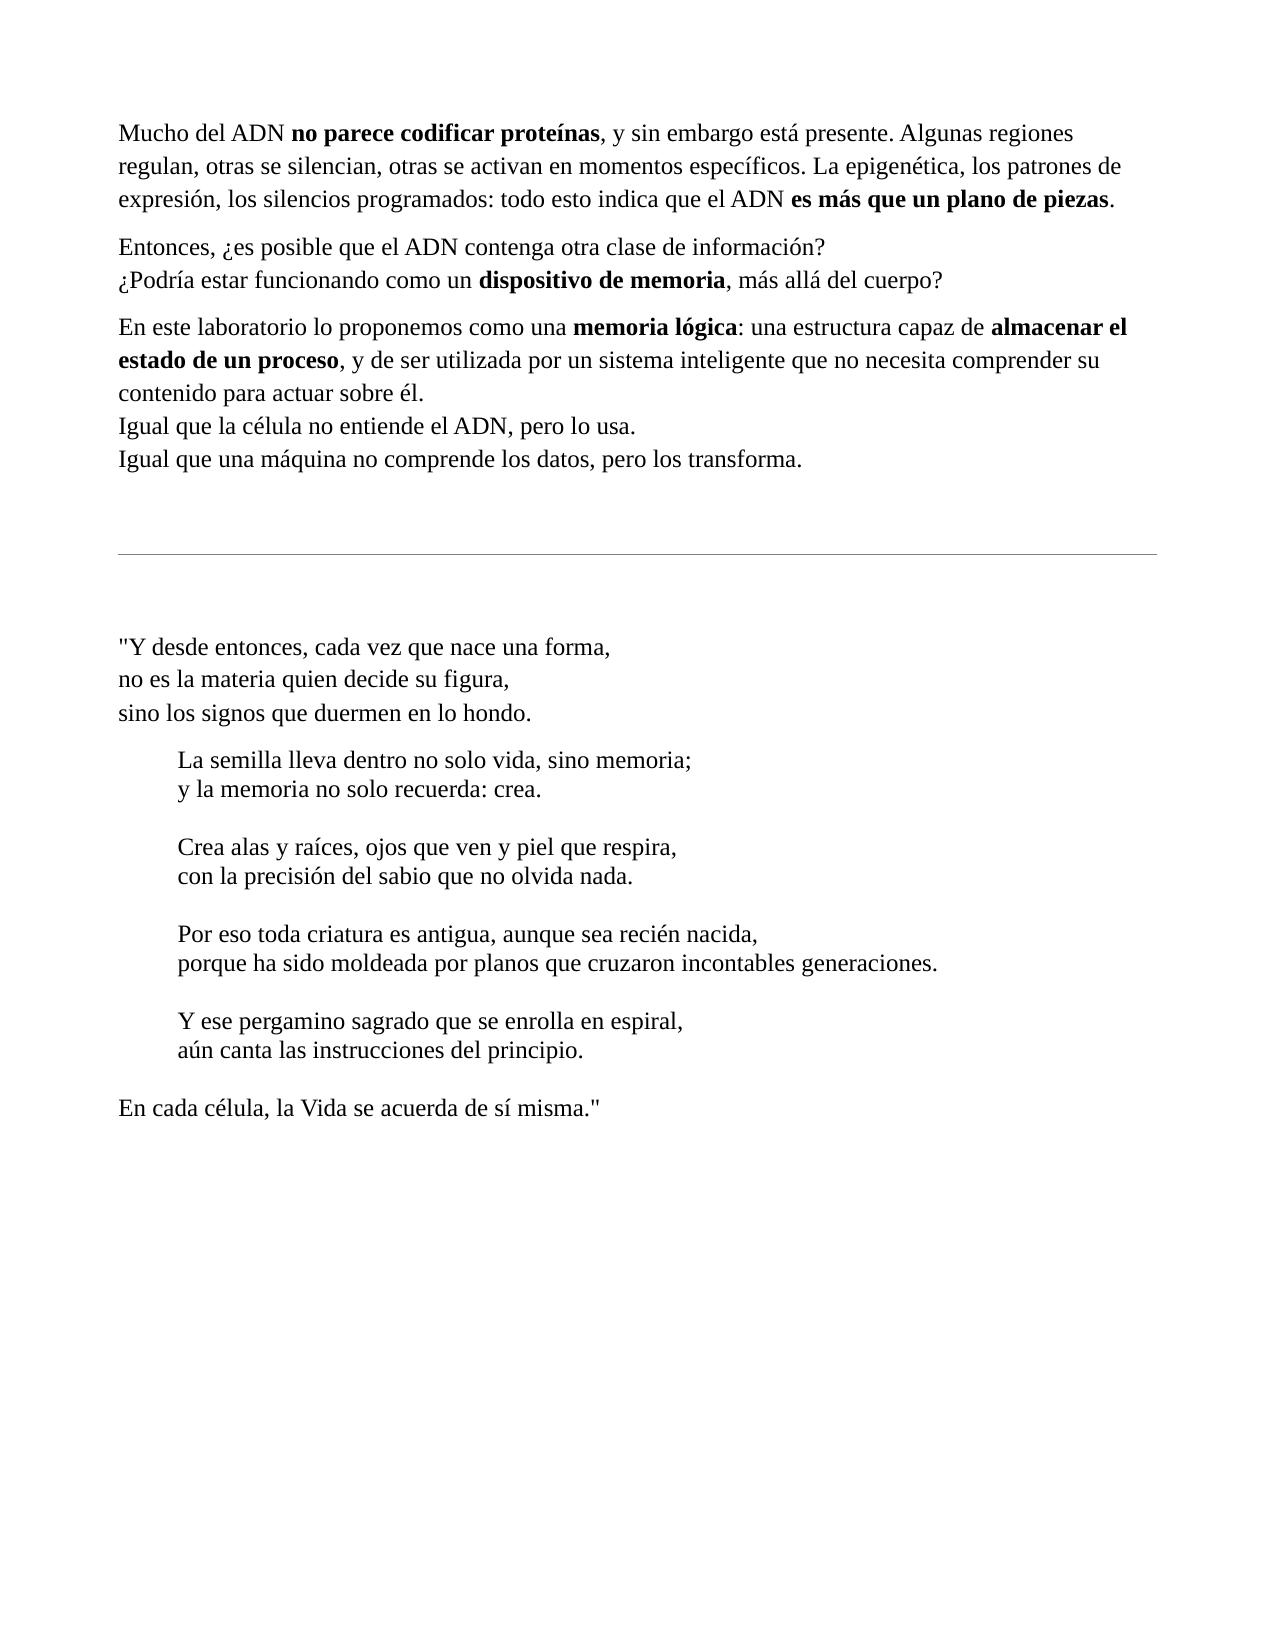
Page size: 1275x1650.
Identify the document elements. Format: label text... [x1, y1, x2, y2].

text Y ese pergamino sagrado que se enrolla en espiral, aún canta las instrucciones del principio. [177, 1006, 1098, 1064]
text Mucho del ADN no parece codificar proteínas, y sin embargo está presente. Algunas regiones regulan, otras se silencian, otras se activan en momentos específicos. La epigenética, los patrones de expresión, los silencios programados: todo esto indica que el ADN es más que un plano de piezas. [118, 118, 1157, 213]
text La semilla lleva dentro no solo vida, sino memoria; y la memoria no solo recuerda: crea. [177, 745, 1098, 803]
text En este laboratorio lo proponemos como una memoria lógica: una estructura capaz de almacenar el estado de un proceso, y de ser utilizada por un sistema inteligente que no necesita comprender su contenido para actuar sobre él. Igual que la célula no entiende el ADN, pero lo usa. Igual que una máquina no comprende los datos, pero los transforma. [118, 312, 1157, 473]
text En cada célula, la Vida se acuerda de sí misma." [118, 1093, 1157, 1122]
text Por eso toda criatura es antigua, aunque sea recién nacida, porque ha sido moldeada por planos que cruzaron incontables generaciones. [177, 919, 1098, 977]
text Crea alas y raíces, ojos que ven y piel que respira, con la precisión del sabio que no olvida nada. [177, 832, 1098, 890]
text Entonces, ¿es posible que el ADN contenga otra clase de información? ¿Podría estar funcionando como un dispositivo de memoria, más allá del cuerpo? [118, 232, 1157, 293]
text "Y desde entonces, cada vez que nace una forma, no es la materia quien decide su figura, sino los signos que duermen en lo hondo. [118, 632, 1157, 726]
